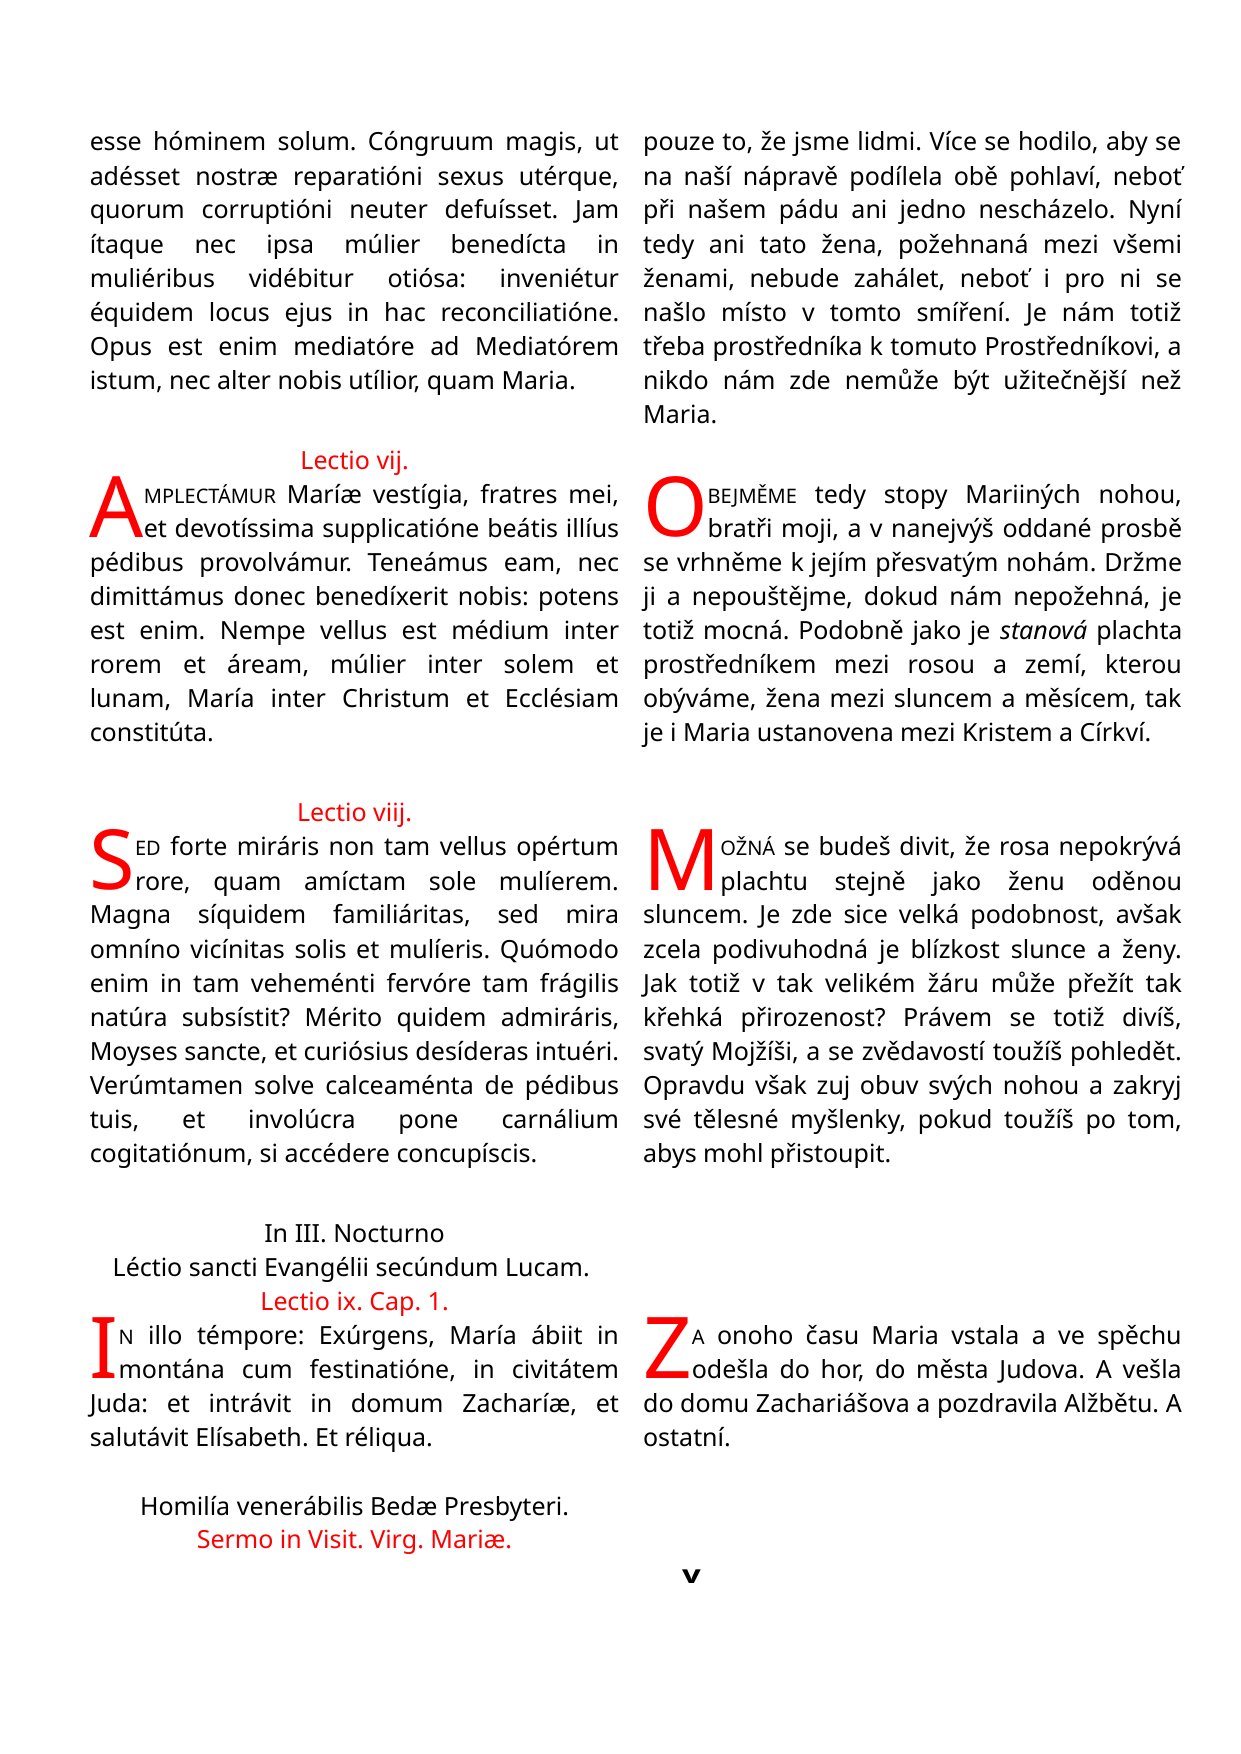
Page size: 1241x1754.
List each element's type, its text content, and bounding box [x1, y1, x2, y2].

table_cell Možná se budeš divit, že rosa nepokrývá plachtu stejně jako ženu oděnou sluncem. Je zde sice velká podobnost, avšak zcela podivuhodná je blízkost slunce a ženy. Jak totiž v tak velikém žáru může přežít tak křehká přirozenost? Právem se totiž divíš, svatý Mojžíši, a se zvědavostí toužíš pohledět. Opravdu však zuj obuv svých nohou a zakryj své tělesné myšlenky, pokud toužíš po tom, abys mohl přistoupit. [631, 789, 1194, 1210]
table_cell In III. Nocturno Léctio sancti Evangélii secúndum Lucam. Lectio ix. Cap. 1. In illo témpore: Exúrgens, María ábiit in montána cum festinatióne, in civitátem Juda: et intrávit in domum Zacharíæ, et salutávit Elísabeth. Et réliqua. Homilía venerábilis Bedæ Presbyteri. Sermo in Visit. Virg. Mariæ. Léctio sancti Evangélii, quam audívimus, fratres charíssimi, et redemptiónis nostræ nobis semper veneránda primórdia prædicat, et salutária semper humilitátis imitándæ remédia comméndat. Nam quia peste supérbiæ attáctum genus humánum períerat, decébat, ut medicaméntum humilitátis, quo sanarétur, prima mox incipiéntis salútis témpora præténderent: et quia per temeritátem sedúctæ mulieris mors in mundum introíerat, cóngruum fúerat, ut in indícium vitæ reverténtis, mulíeres se devótæ humilitátis ínvicem ac pietátis prævenírent obséquiis. [78, 1210, 631, 1596]
table_cell Lectio vij. Amplectámur Maríæ vestígia, fratres mei, et devotíssima supplicatióne beátis illíus pédibus provolvámur. Teneámus eam, nec dimittámus donec benedíxerit nobis: potens est enim. Nempe vellus est médium inter rorem et áream, múlier inter solem et lunam, María inter Christum et Ecclésiam constitúta. [78, 437, 631, 789]
table_cell Obejměme tedy stopy Mariiných nohou, bratři moji, a v nanejvýš oddané prosbě se vrhněme k jejím přesvatým nohám. Držme ji a nepouštějme, dokud nám nepožehná, je totiž mocná. Podobně jako je stanová plachta prostředníkem mezi rosou a zemí, kterou obýváme, žena mezi sluncem a měsícem, tak je i Maria ustanovena mezi Kristem a Církví. [631, 437, 1194, 789]
table_cell pouze to, že jsme lidmi. Více se hodilo, aby se na naší nápravě podílela obě pohlaví, neboť při našem pádu ani jedno nescházelo. Nyní tedy ani tato žena, požehnaná mezi všemi ženami, nebude zahálet, neboť i pro ni se našlo místo v tomto smíření. Je nám totiž třeba prostřed­níka k tomuto Prostředníkovi, a nikdo nám zde nemůže být užitečnější než Maria. [631, 118, 1194, 437]
table_cell Lectio viij. Sed forte miráris non tam vellus opértum rore, quam amíctam sole mulíerem. Magna síquidem familiáritas, sed mira omníno vicínitas solis et mulíeris. Quómodo enim in tam veheménti fervóre tam frágilis natúra subsístit? Mérito quidem admiráris, Moyses sancte, et curiósius desíderas intuéri. Verúmtamen solve calceaménta de pédibus tuis, et involúcra pone carnálium cogitatiónum, si accédere concupíscis. [78, 789, 631, 1210]
table_cell Za onoho času Maria vstala a ve spěchu odešla do hor, do města Judova. A vešla do domu Zachariášova a pozdravila Alžbětu. A ostatní. v Ctení svatého Evangelia, které jsme právě slyšeli, nejdražší bratři, nám vykládá vždy úctyhodné počátky naší spásy, a zároveň nám doporučuje vždy napodobovat spásonosné léky pokory. Protože totiž po styku s nákazou pýchy rod lidský začal hynout, slušelo se, aby lék pokory, kterým má být uzdraven, mu nabídly hned první chvíle rodícího se času spásy. A protože skrze nerozvážnost ženy, která byla svedena, vstoupila do světa smrt, bylo vhodné, aby se jako na znamení návratu života právě ženy navzájem předcházely v oddaných pro­jevech vzájemné pokory a laskavosti. [631, 1210, 1194, 1596]
table_cell esse hóminem solum. Cóngruum magis, ut adésset nostræ reparatióni sexus utérque, quorum corruptióni neuter defuísset. Jam ítaque nec ipsa múlier benedícta in muliéribus vidébitur otiósa: inveniétur équidem locus ejus in hac reconciliatióne. Opus est enim mediatóre ad Mediatórem istum, nec alter nobis utílior, quam Maria. [78, 118, 631, 437]
